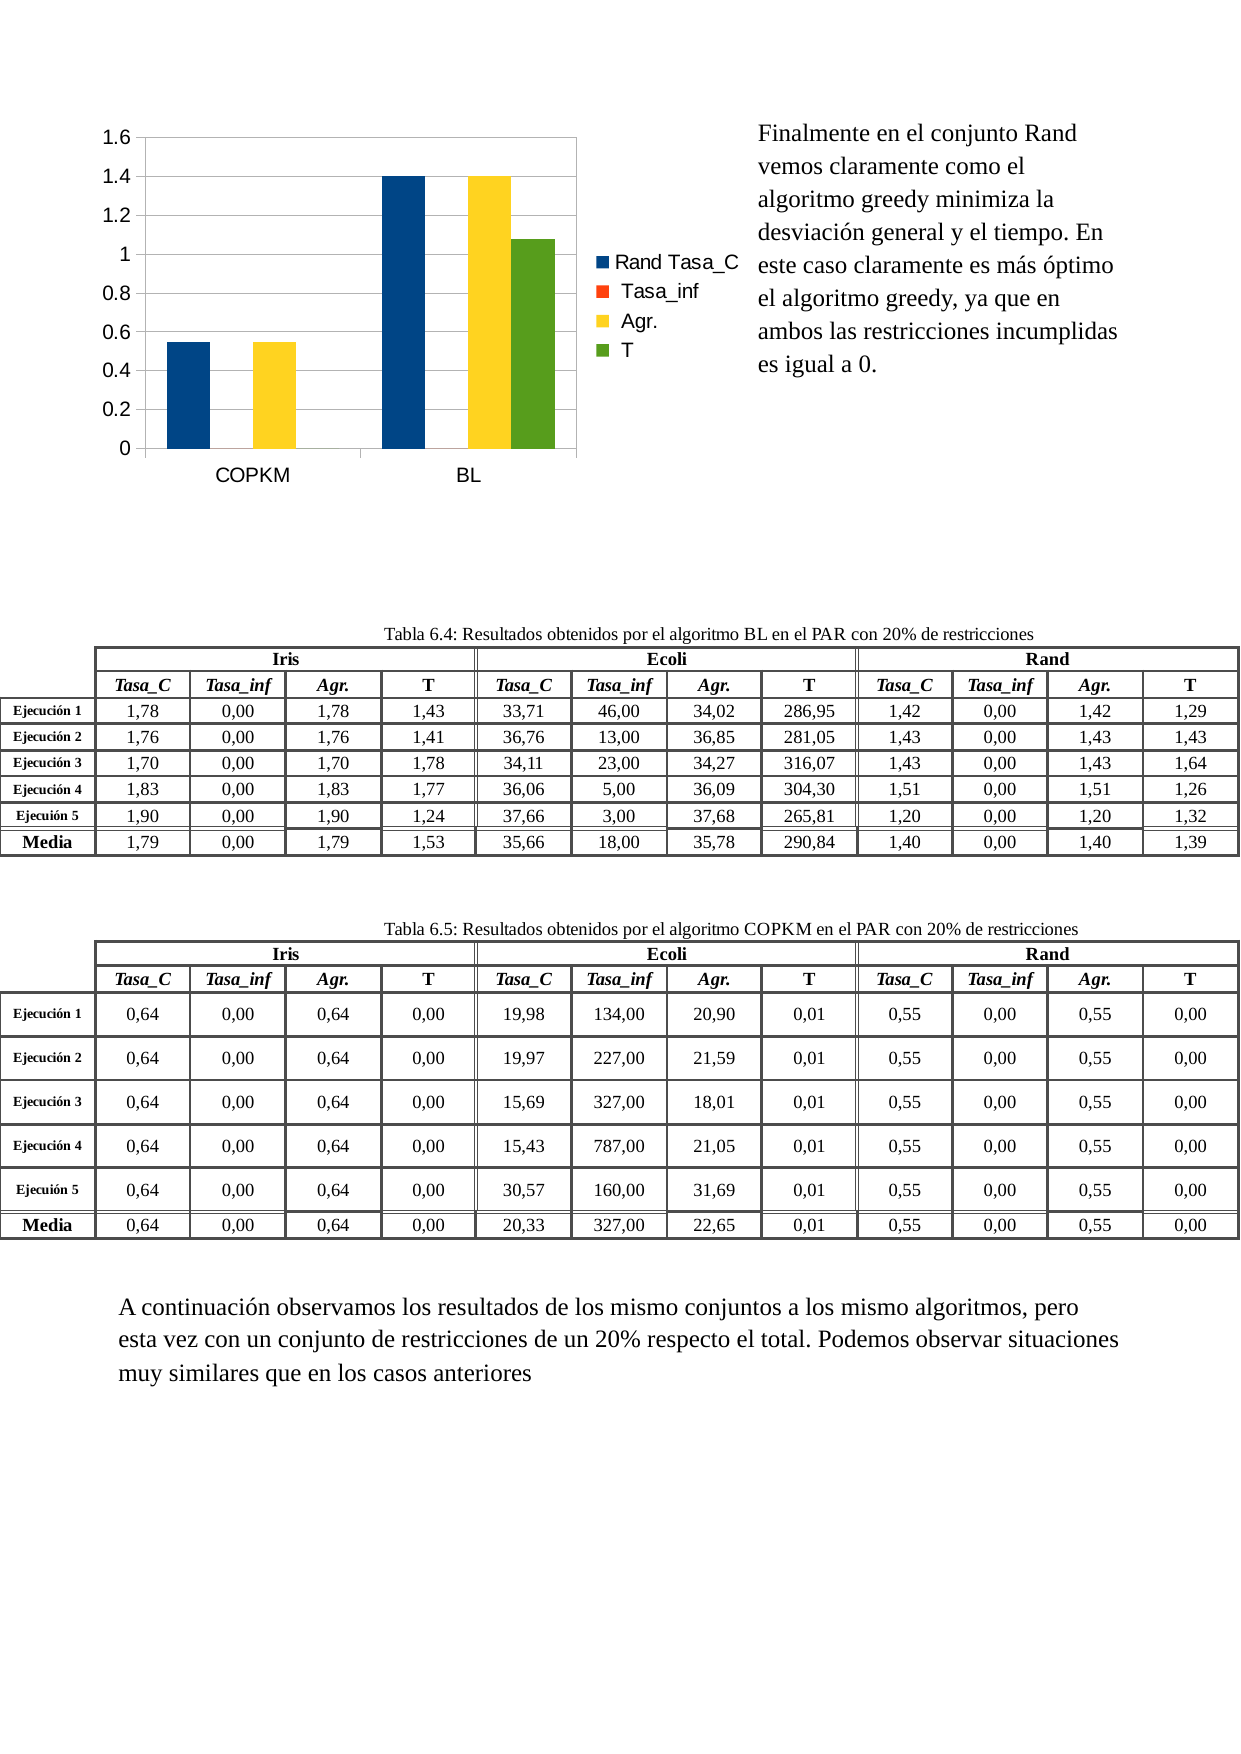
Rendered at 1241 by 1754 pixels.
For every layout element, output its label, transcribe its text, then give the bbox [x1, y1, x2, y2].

text Finalmente en el conjunto Rand vemos claramente como el algoritmo greedy minimiza la desviación general y el tiempo. En este caso claramente es más óptimo el algoritmo greedy, ya que en ambos las restricciones incumplidas es igual a 0. [758, 118, 1122, 378]
text A continuación observamos los resultados de los mismo conjuntos a los mismo algoritmos, pero esta vez con un conjunto de restricciones de un 20% respecto el total. Podemos observar situaciones muy similares que en los casos anteriores [118, 1292, 1122, 1386]
